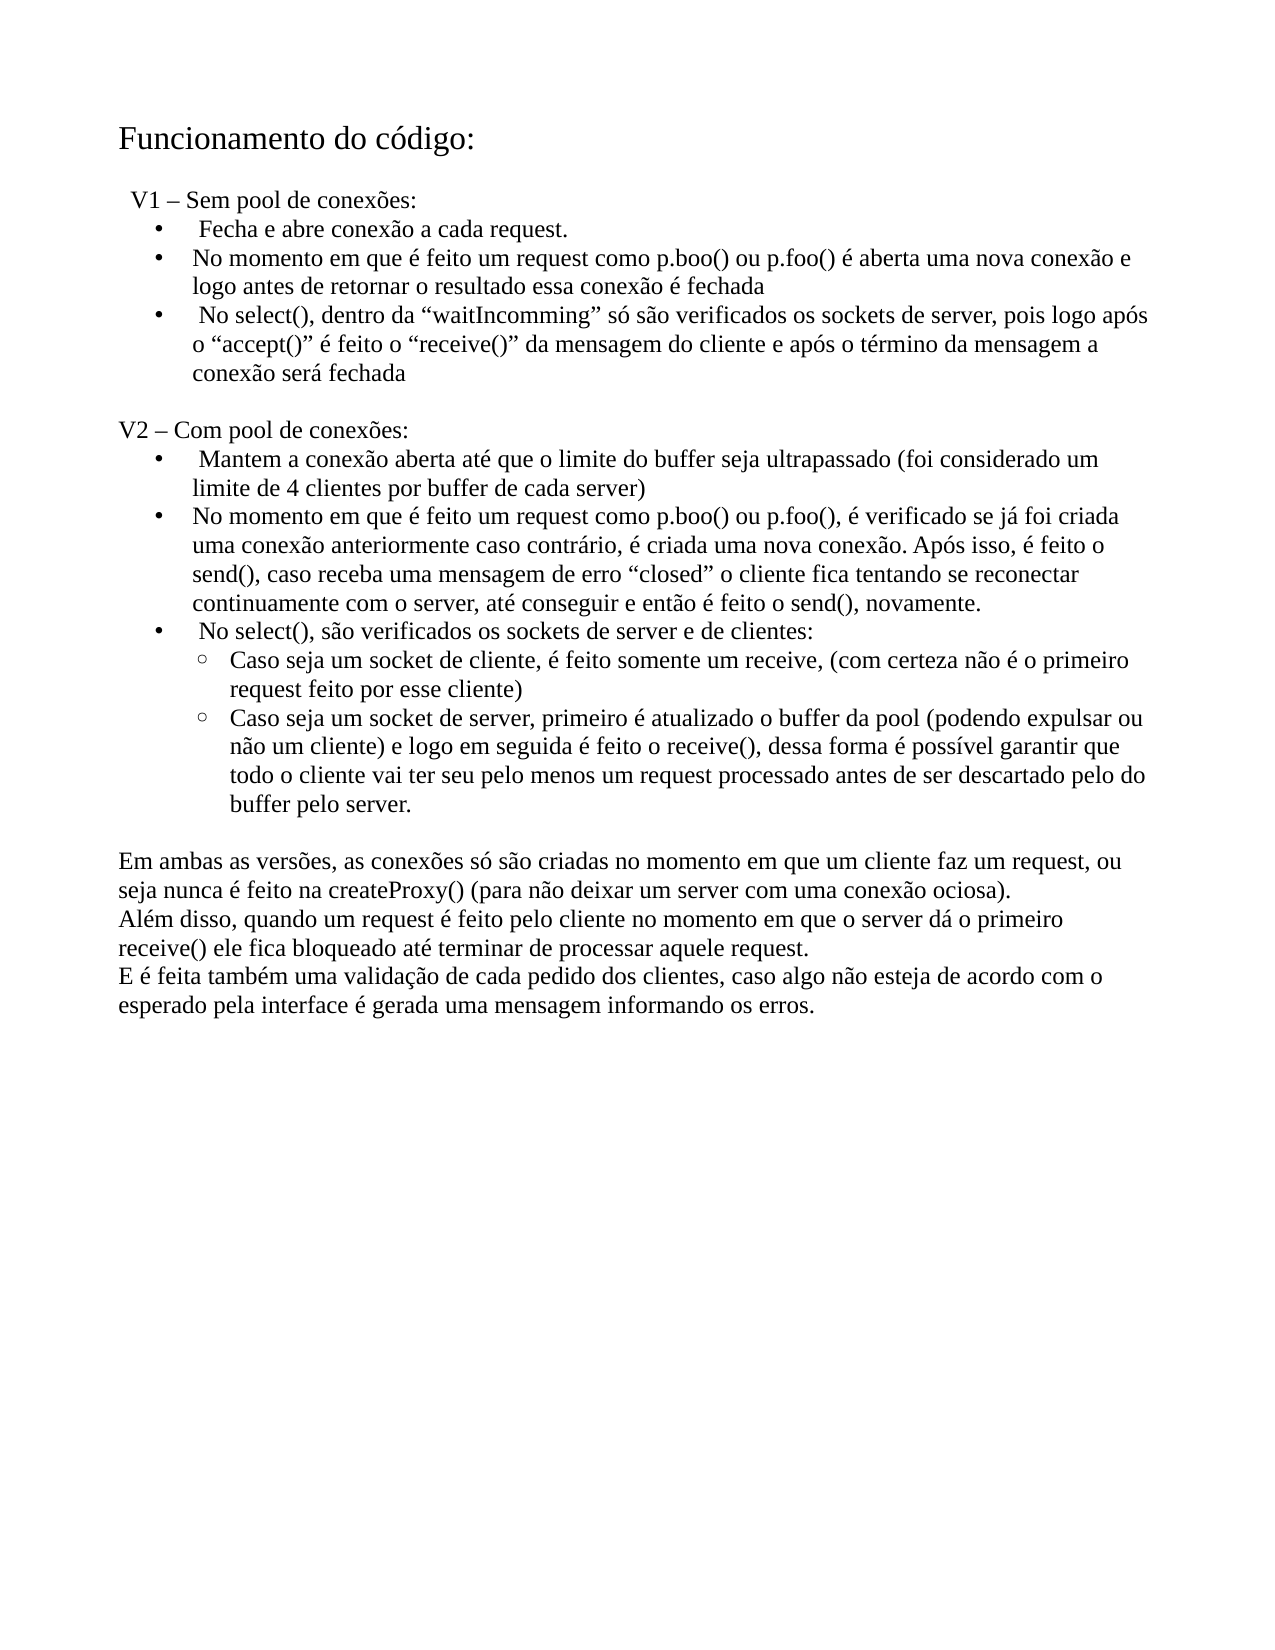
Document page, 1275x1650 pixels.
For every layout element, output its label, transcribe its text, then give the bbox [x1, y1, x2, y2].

text Em ambas as versões, as conexões só são criadas no momento em que um cliente faz um request, ou seja nunca é feito na createProxy() (para não deixar um server com uma conexão ociosa). [118, 846, 1157, 904]
list Mantem a conexão aberta até que o limite do buffer seja ultrapassado (foi considerado um limite de 4 clientes por buffer de cada server) [154, 444, 1157, 501]
list No select(), são verificados os sockets de server e de clientes: [154, 616, 1157, 645]
list Caso seja um socket de server, primeiro é atualizado o buffer da pool (podendo expulsar ou não um cliente) e logo em seguida é feito o receive(), dessa forma é possível garantir que todo o cliente vai ter seu pelo menos um request processado antes de ser descartado pelo do buffer pelo server. [192, 703, 1157, 818]
text Além disso, quando um request é feito pelo cliente no momento em que o server dá o primeiro receive() ele fica bloqueado até terminar de processar aquele request. [118, 904, 1157, 961]
list No momento em que é feito um request como p.boo() ou p.foo() é aberta uma nova conexão e logo antes de retornar o resultado essa conexão é fechada [154, 243, 1157, 300]
list Fecha e abre conexão a cada request. [154, 214, 1157, 243]
text Funcionamento do código: [118, 118, 1157, 156]
text V1 – Sem pool de conexões: [118, 185, 1157, 214]
text V2 – Com pool de conexões: [118, 386, 1157, 444]
text E é feita também uma validação de cada pedido dos clientes, caso algo não esteja de acordo com o esperado pela interface é gerada uma mensagem informando os erros. [118, 961, 1157, 1019]
list No select(), dentro da “waitIncomming” só são verificados os sockets de server, pois logo após o “accept()” é feito o “receive()” da mensagem do cliente e após o término da mensagem a conexão será fechada [154, 300, 1157, 386]
list No momento em que é feito um request como p.boo() ou p.foo(), é verificado se já foi criada uma conexão anteriormente caso contrário, é criada uma nova conexão. Após isso, é feito o send(), caso receba uma mensagem de erro “closed” o cliente fica tentando se reconectar continuamente com o server, até conseguir e então é feito o send(), novamente. [154, 501, 1157, 616]
list Caso seja um socket de cliente, é feito somente um receive, (com certeza não é o primeiro request feito por esse cliente) [192, 645, 1157, 703]
